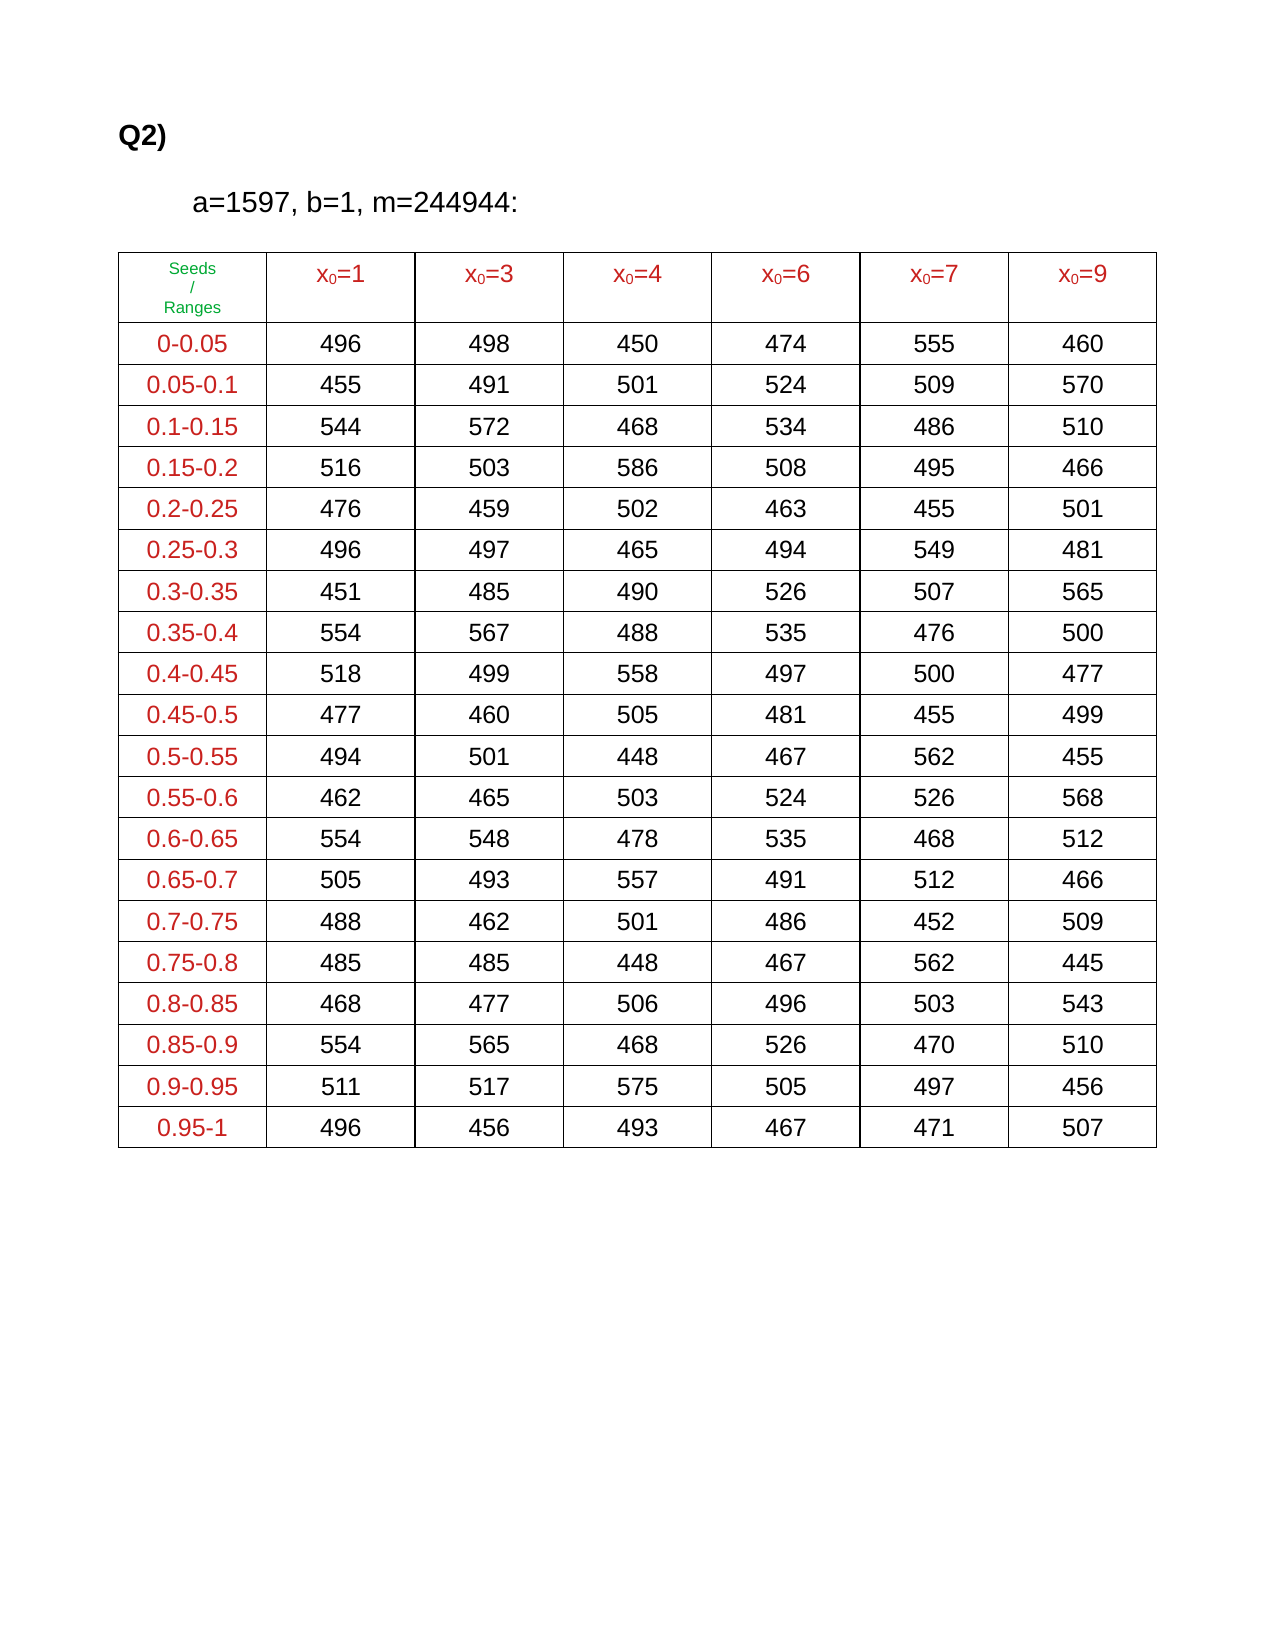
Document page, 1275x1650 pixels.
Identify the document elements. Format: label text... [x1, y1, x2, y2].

table_cell 497 [861, 1066, 1008, 1106]
table_cell 460 [1009, 323, 1156, 363]
table_cell 568 [1009, 777, 1156, 817]
table_cell 488 [564, 612, 711, 652]
table_cell 496 [267, 530, 414, 570]
table_cell 456 [1009, 1066, 1156, 1106]
table_cell 455 [267, 365, 414, 405]
table_cell 554 [267, 612, 414, 652]
table_cell 486 [861, 406, 1008, 446]
table_cell 496 [712, 983, 859, 1023]
table_cell 544 [267, 406, 414, 446]
table_cell 486 [712, 901, 859, 941]
table_cell 0.85-0.9 [119, 1025, 266, 1065]
table_header x0=6 [712, 253, 859, 322]
table_cell 494 [267, 736, 414, 776]
table_cell 466 [1009, 860, 1156, 900]
table_cell 0.05-0.1 [119, 365, 266, 405]
table_cell 557 [564, 860, 711, 900]
table_cell 485 [416, 571, 563, 611]
table_cell 505 [564, 695, 711, 735]
table_cell 575 [564, 1066, 711, 1106]
table_cell 477 [1009, 653, 1156, 693]
table_cell 460 [416, 695, 563, 735]
table_cell 0.65-0.7 [119, 860, 266, 900]
table_cell 465 [416, 777, 563, 817]
table_cell 494 [712, 530, 859, 570]
table_cell 488 [267, 901, 414, 941]
table_cell 467 [712, 1107, 859, 1147]
table_cell 572 [416, 406, 563, 446]
table_cell 0.3-0.35 [119, 571, 266, 611]
table_cell 456 [416, 1107, 563, 1147]
text a=1597, b=1, m=244944: [118, 185, 1157, 219]
table_cell 517 [416, 1066, 563, 1106]
table_cell 0-0.05 [119, 323, 266, 363]
table_cell 562 [861, 736, 1008, 776]
table_cell 510 [1009, 1025, 1156, 1065]
table_cell 512 [1009, 818, 1156, 858]
table_cell 0.6-0.65 [119, 818, 266, 858]
table_cell 468 [267, 983, 414, 1023]
table_cell 445 [1009, 942, 1156, 982]
table_cell 565 [1009, 571, 1156, 611]
table_cell 524 [712, 777, 859, 817]
table_cell 499 [416, 653, 563, 693]
table_cell 0.75-0.8 [119, 942, 266, 982]
table_cell 501 [1009, 488, 1156, 528]
table_cell 477 [416, 983, 563, 1023]
table_header x0=4 [564, 253, 711, 322]
table_header x0=7 [861, 253, 1008, 322]
table_cell 0.4-0.45 [119, 653, 266, 693]
table_cell 554 [267, 1025, 414, 1065]
table_cell 526 [712, 571, 859, 611]
table_cell 481 [1009, 530, 1156, 570]
table_cell 535 [712, 612, 859, 652]
table_cell 497 [712, 653, 859, 693]
table_header x0=3 [416, 253, 563, 322]
table_cell 0.55-0.6 [119, 777, 266, 817]
table_cell 455 [861, 488, 1008, 528]
table_header x0=1 [267, 253, 414, 322]
table_cell 459 [416, 488, 563, 528]
table_cell 491 [712, 860, 859, 900]
table_cell 503 [564, 777, 711, 817]
table_cell 496 [267, 323, 414, 363]
table_cell 516 [267, 447, 414, 487]
table_cell 462 [416, 901, 563, 941]
table_cell 518 [267, 653, 414, 693]
table_cell 477 [267, 695, 414, 735]
table_cell 468 [861, 818, 1008, 858]
table_cell 476 [267, 488, 414, 528]
table_cell 490 [564, 571, 711, 611]
table_cell 495 [861, 447, 1008, 487]
table_cell 502 [564, 488, 711, 528]
table_cell 476 [861, 612, 1008, 652]
table_cell 468 [564, 406, 711, 446]
table_cell 509 [1009, 901, 1156, 941]
table_cell 503 [416, 447, 563, 487]
table_cell 478 [564, 818, 711, 858]
table_cell 468 [564, 1025, 711, 1065]
table_cell 586 [564, 447, 711, 487]
table_cell 506 [564, 983, 711, 1023]
table_cell 498 [416, 323, 563, 363]
table_cell 565 [416, 1025, 563, 1065]
table_cell 465 [564, 530, 711, 570]
table_cell 510 [1009, 406, 1156, 446]
table_cell 511 [267, 1066, 414, 1106]
table_cell 499 [1009, 695, 1156, 735]
table_cell 496 [267, 1107, 414, 1147]
table_cell 497 [416, 530, 563, 570]
table_cell 448 [564, 942, 711, 982]
table_cell 549 [861, 530, 1008, 570]
table_cell 493 [416, 860, 563, 900]
table_header x0=9 [1009, 253, 1156, 322]
table_cell 512 [861, 860, 1008, 900]
table_cell 471 [861, 1107, 1008, 1147]
table_cell 463 [712, 488, 859, 528]
table_cell 0.35-0.4 [119, 612, 266, 652]
text Q2) [118, 118, 1157, 152]
table_cell 507 [1009, 1107, 1156, 1147]
table_cell 0.95-1 [119, 1107, 266, 1147]
table_cell 485 [267, 942, 414, 982]
table_cell 467 [712, 942, 859, 982]
table_cell 524 [712, 365, 859, 405]
table_cell 543 [1009, 983, 1156, 1023]
table_cell 500 [1009, 612, 1156, 652]
table_cell 501 [416, 736, 563, 776]
table_cell 485 [416, 942, 563, 982]
table_cell 567 [416, 612, 563, 652]
table_cell 507 [861, 571, 1008, 611]
table_cell 0.1-0.15 [119, 406, 266, 446]
table_cell 481 [712, 695, 859, 735]
table_cell 493 [564, 1107, 711, 1147]
table_cell 526 [861, 777, 1008, 817]
table_cell 0.9-0.95 [119, 1066, 266, 1106]
table_cell 0.7-0.75 [119, 901, 266, 941]
table_cell 451 [267, 571, 414, 611]
table_cell 509 [861, 365, 1008, 405]
table_cell 452 [861, 901, 1008, 941]
table_cell 505 [267, 860, 414, 900]
table_cell 555 [861, 323, 1008, 363]
table_cell 474 [712, 323, 859, 363]
table_cell 0.5-0.55 [119, 736, 266, 776]
table_cell 0.8-0.85 [119, 983, 266, 1023]
table_cell 548 [416, 818, 563, 858]
table_cell 466 [1009, 447, 1156, 487]
table_cell 467 [712, 736, 859, 776]
table_cell 450 [564, 323, 711, 363]
table_cell 535 [712, 818, 859, 858]
table_cell 501 [564, 901, 711, 941]
table_cell 470 [861, 1025, 1008, 1065]
table_cell 503 [861, 983, 1008, 1023]
table_cell 448 [564, 736, 711, 776]
table_cell 455 [1009, 736, 1156, 776]
table_cell 455 [861, 695, 1008, 735]
table_cell 0.45-0.5 [119, 695, 266, 735]
table_cell 491 [416, 365, 563, 405]
table_cell 505 [712, 1066, 859, 1106]
table_cell 534 [712, 406, 859, 446]
table_cell 570 [1009, 365, 1156, 405]
table_cell 500 [861, 653, 1008, 693]
table_cell 0.15-0.2 [119, 447, 266, 487]
table_cell 508 [712, 447, 859, 487]
table_cell 558 [564, 653, 711, 693]
table_cell 562 [861, 942, 1008, 982]
table_header Seeds / Ranges [119, 253, 266, 322]
table_cell 462 [267, 777, 414, 817]
table_cell 0.25-0.3 [119, 530, 266, 570]
table_cell 501 [564, 365, 711, 405]
table_cell 554 [267, 818, 414, 858]
table_cell 0.2-0.25 [119, 488, 266, 528]
table_cell 526 [712, 1025, 859, 1065]
